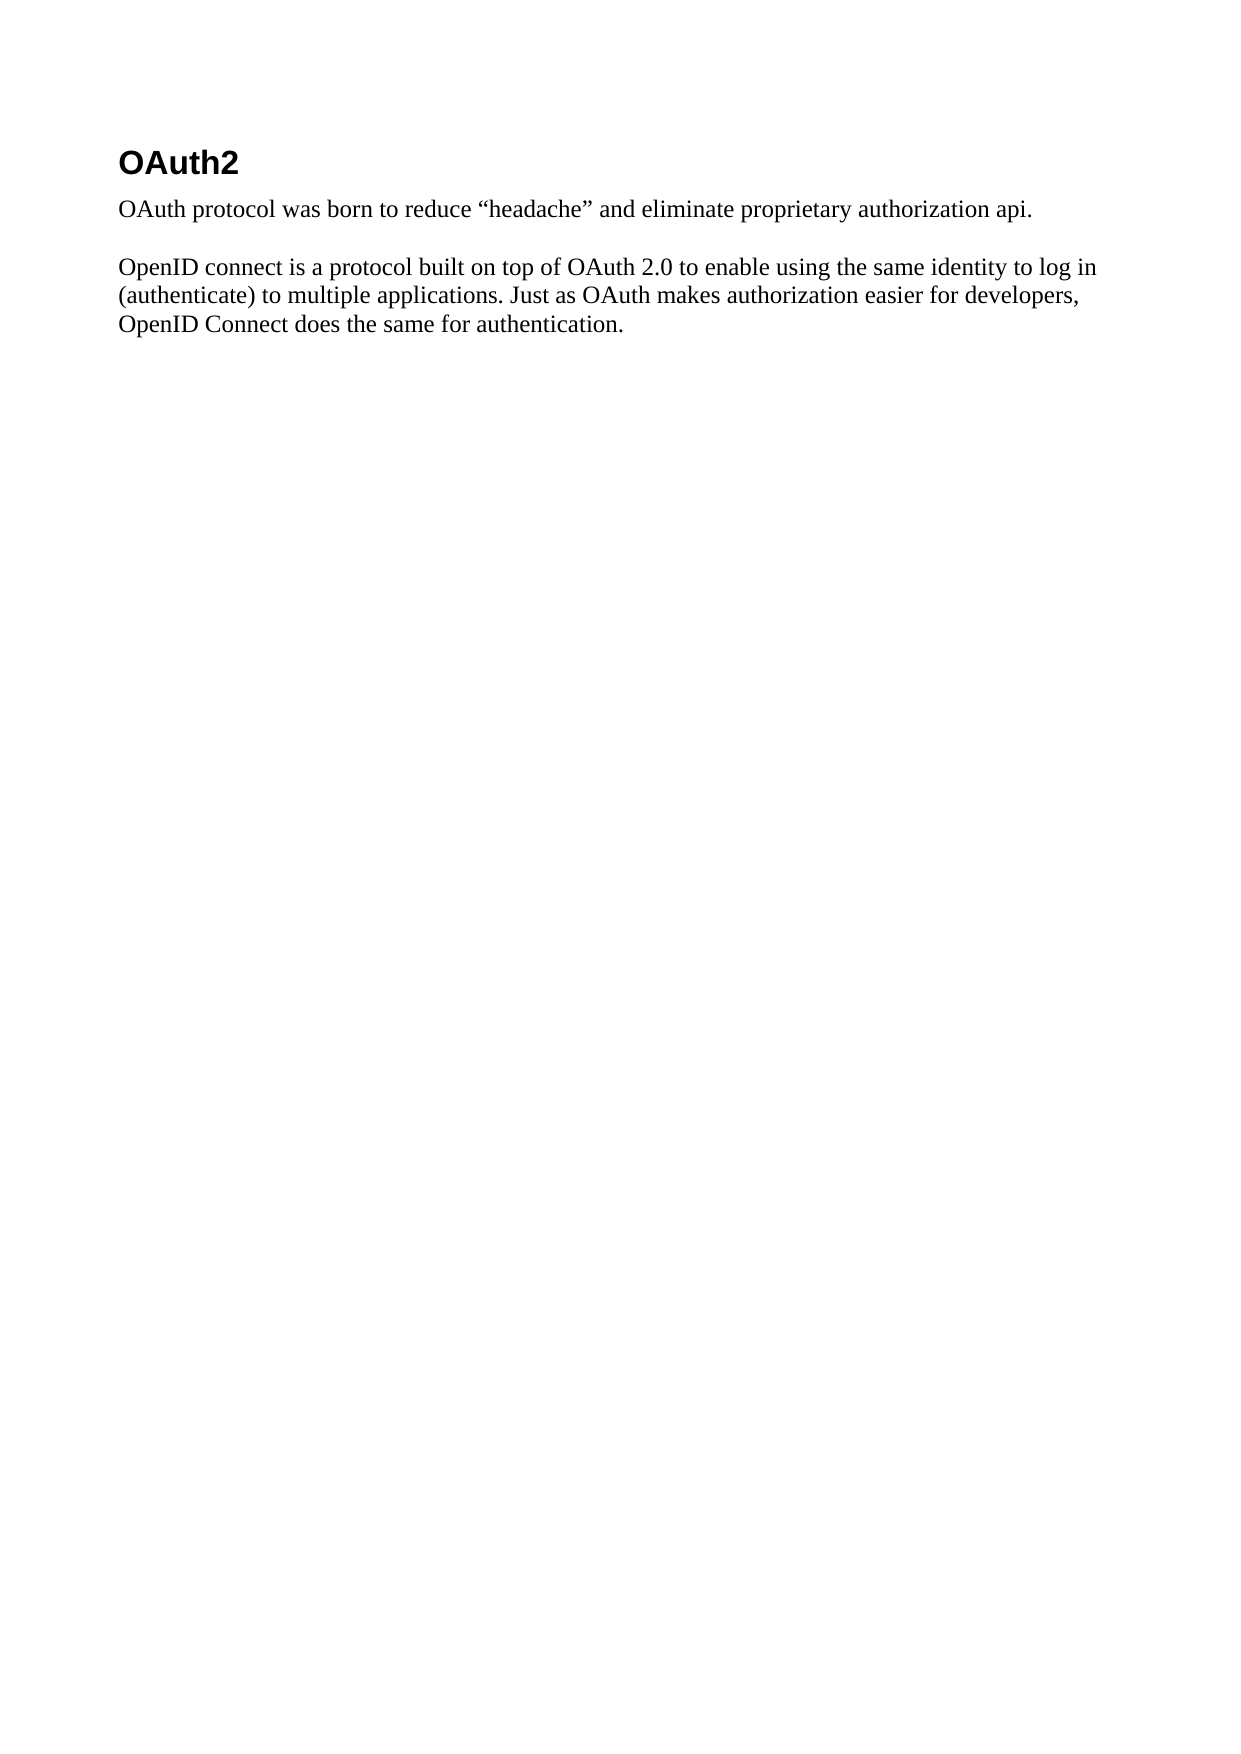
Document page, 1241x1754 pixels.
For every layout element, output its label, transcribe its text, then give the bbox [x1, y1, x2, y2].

text OAuth protocol was born to reduce “headache” and eliminate proprietary authorization api. [118, 194, 1122, 223]
subtitle OAuth2 [118, 143, 1122, 182]
text OpenID connect is a protocol built on top of OAuth 2.0 to enable using the same identity to log in (authenticate) to multiple applications. Just as OAuth makes authorization easier for developers, OpenID Connect does the same for authentication. [118, 252, 1122, 338]
